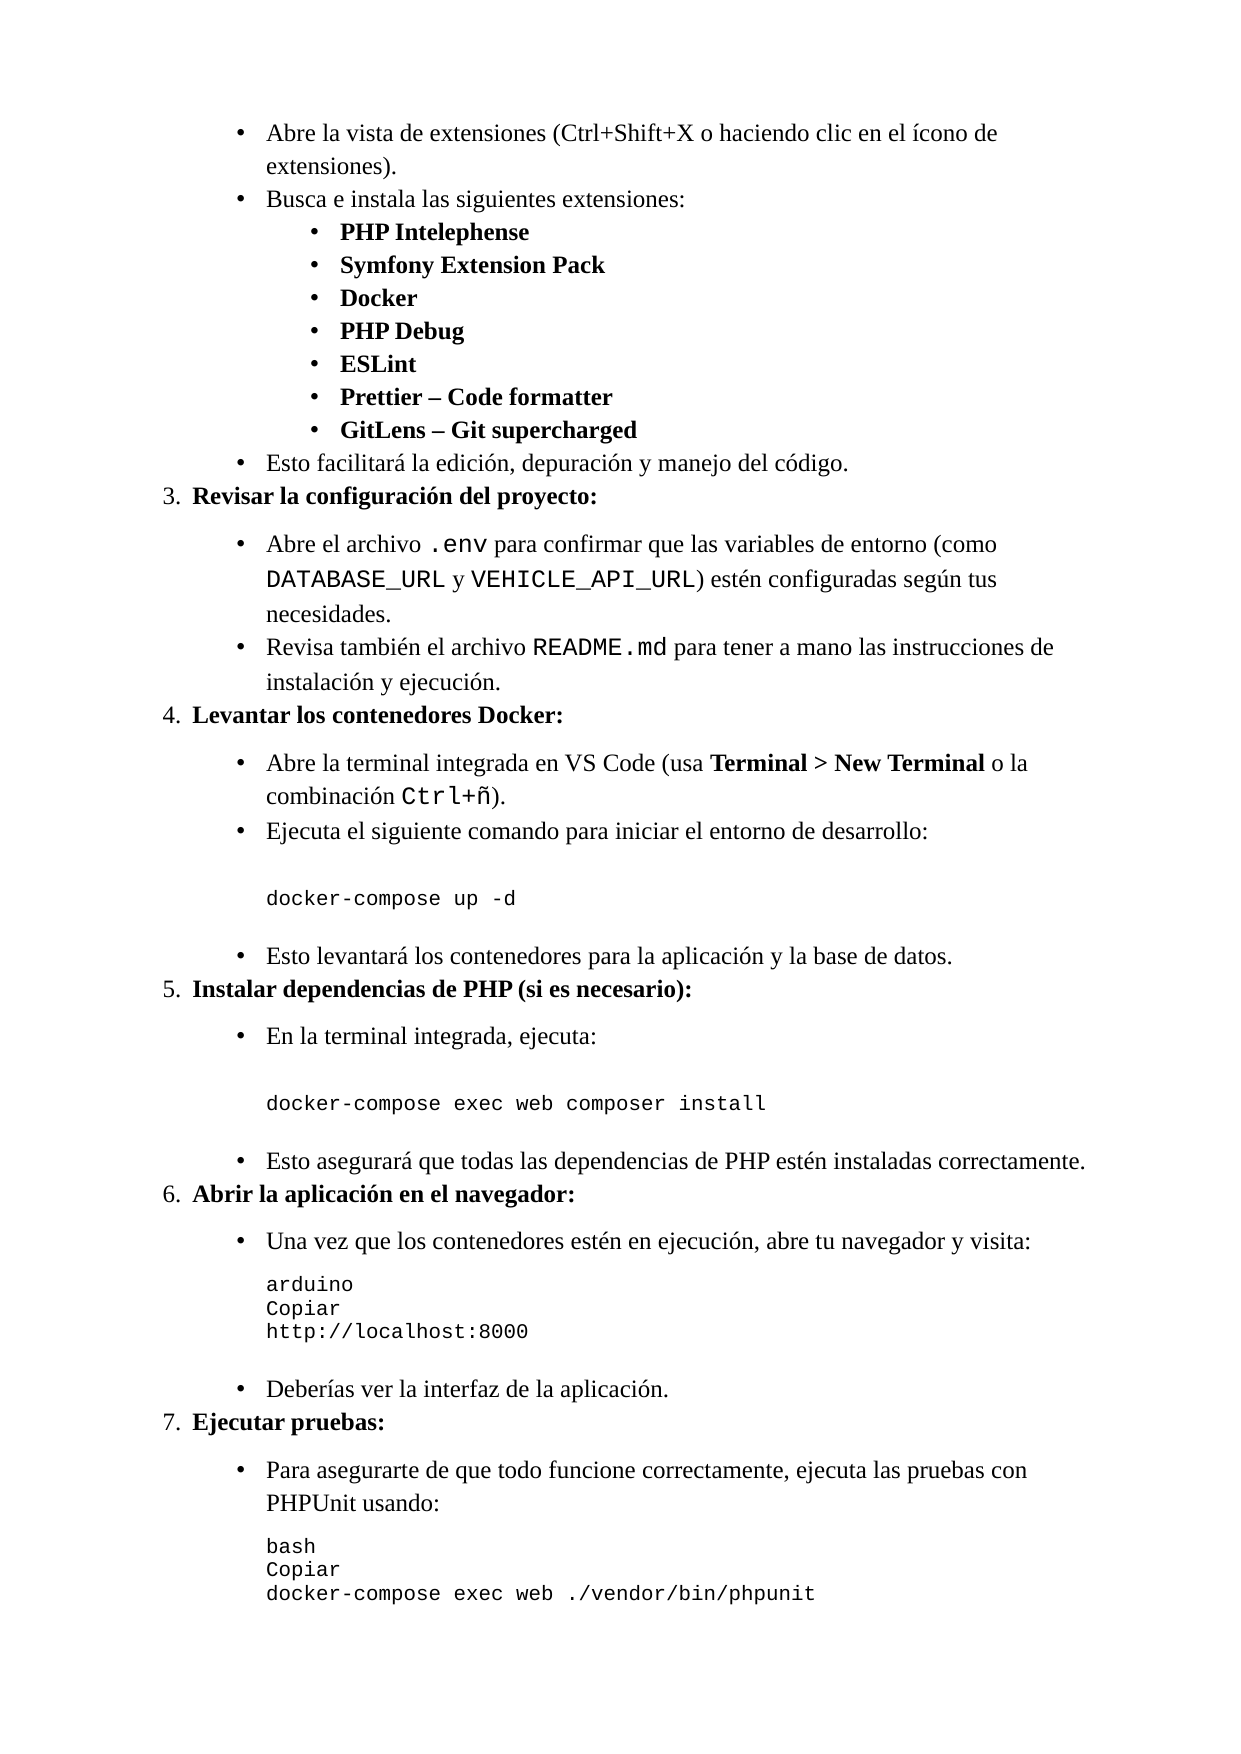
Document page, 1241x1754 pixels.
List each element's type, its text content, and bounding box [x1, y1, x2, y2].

list Revisar la configuración del proyecto: [162, 481, 1122, 510]
list GitLens – Git supercharged [310, 415, 1122, 444]
list Ejecutar pruebas: [162, 1407, 1122, 1436]
list http://localhost:8000 [236, 1321, 1122, 1345]
list Abre la vista de extensiones (Ctrl+Shift+X o haciendo clic en el ícono de extensiones). [236, 118, 1122, 180]
list Symfony Extension Pack [310, 250, 1122, 279]
list Ejecuta el siguiente comando para iniciar el entorno de desarrollo: [236, 816, 1122, 845]
list Esto facilitará la edición, depuración y manejo del código. [236, 448, 1122, 477]
list Abre la terminal integrada en VS Code (usa Terminal > New Terminal o la combinación Ctrl+ñ). [236, 748, 1122, 812]
list docker-compose up -d [236, 888, 1122, 911]
list PHP Intelephense [310, 217, 1122, 246]
list Deberías ver la interfaz de la aplicación. [236, 1374, 1122, 1403]
list Instalar dependencias de PHP (si es necesario): [162, 974, 1122, 1002]
list PHP Debug [310, 316, 1122, 345]
list Docker [310, 283, 1122, 312]
list Levantar los contenedores Docker: [162, 700, 1122, 729]
list Para asegurarte de que todo funcione correctamente, ejecuta las pruebas con PHPUnit usando: [236, 1455, 1122, 1517]
list Esto levantará los contenedores para la aplicación y la base de datos. [236, 941, 1122, 969]
list Esto asegurará que todas las dependencias de PHP estén instaladas correctamente. [236, 1146, 1122, 1174]
list Una vez que los contenedores estén en ejecución, abre tu navegador y visita: [236, 1226, 1122, 1255]
list Revisa también el archivo README.md para tener a mano las instrucciones de instalación y ejecución. [236, 632, 1122, 696]
list docker-compose exec web ./vendor/bin/phpunit [236, 1583, 1122, 1607]
list Prettier – Code formatter [310, 382, 1122, 411]
list Copiar [236, 1559, 1122, 1583]
list Abrir la aplicación en el navegador: [162, 1179, 1122, 1207]
list bash [236, 1536, 1122, 1559]
list arduino [236, 1274, 1122, 1298]
list Copiar [236, 1298, 1122, 1321]
list Abre el archivo .env para confirmar que las variables de entorno (como DATABASE_URL y VEHICLE_API_URL) estén configuradas según tus necesidades. [236, 529, 1122, 628]
list docker-compose exec web composer install [236, 1093, 1122, 1116]
list Busca e instala las siguientes extensiones: [236, 184, 1122, 213]
list En la terminal integrada, ejecuta: [236, 1021, 1122, 1050]
list ESLint [310, 349, 1122, 378]
